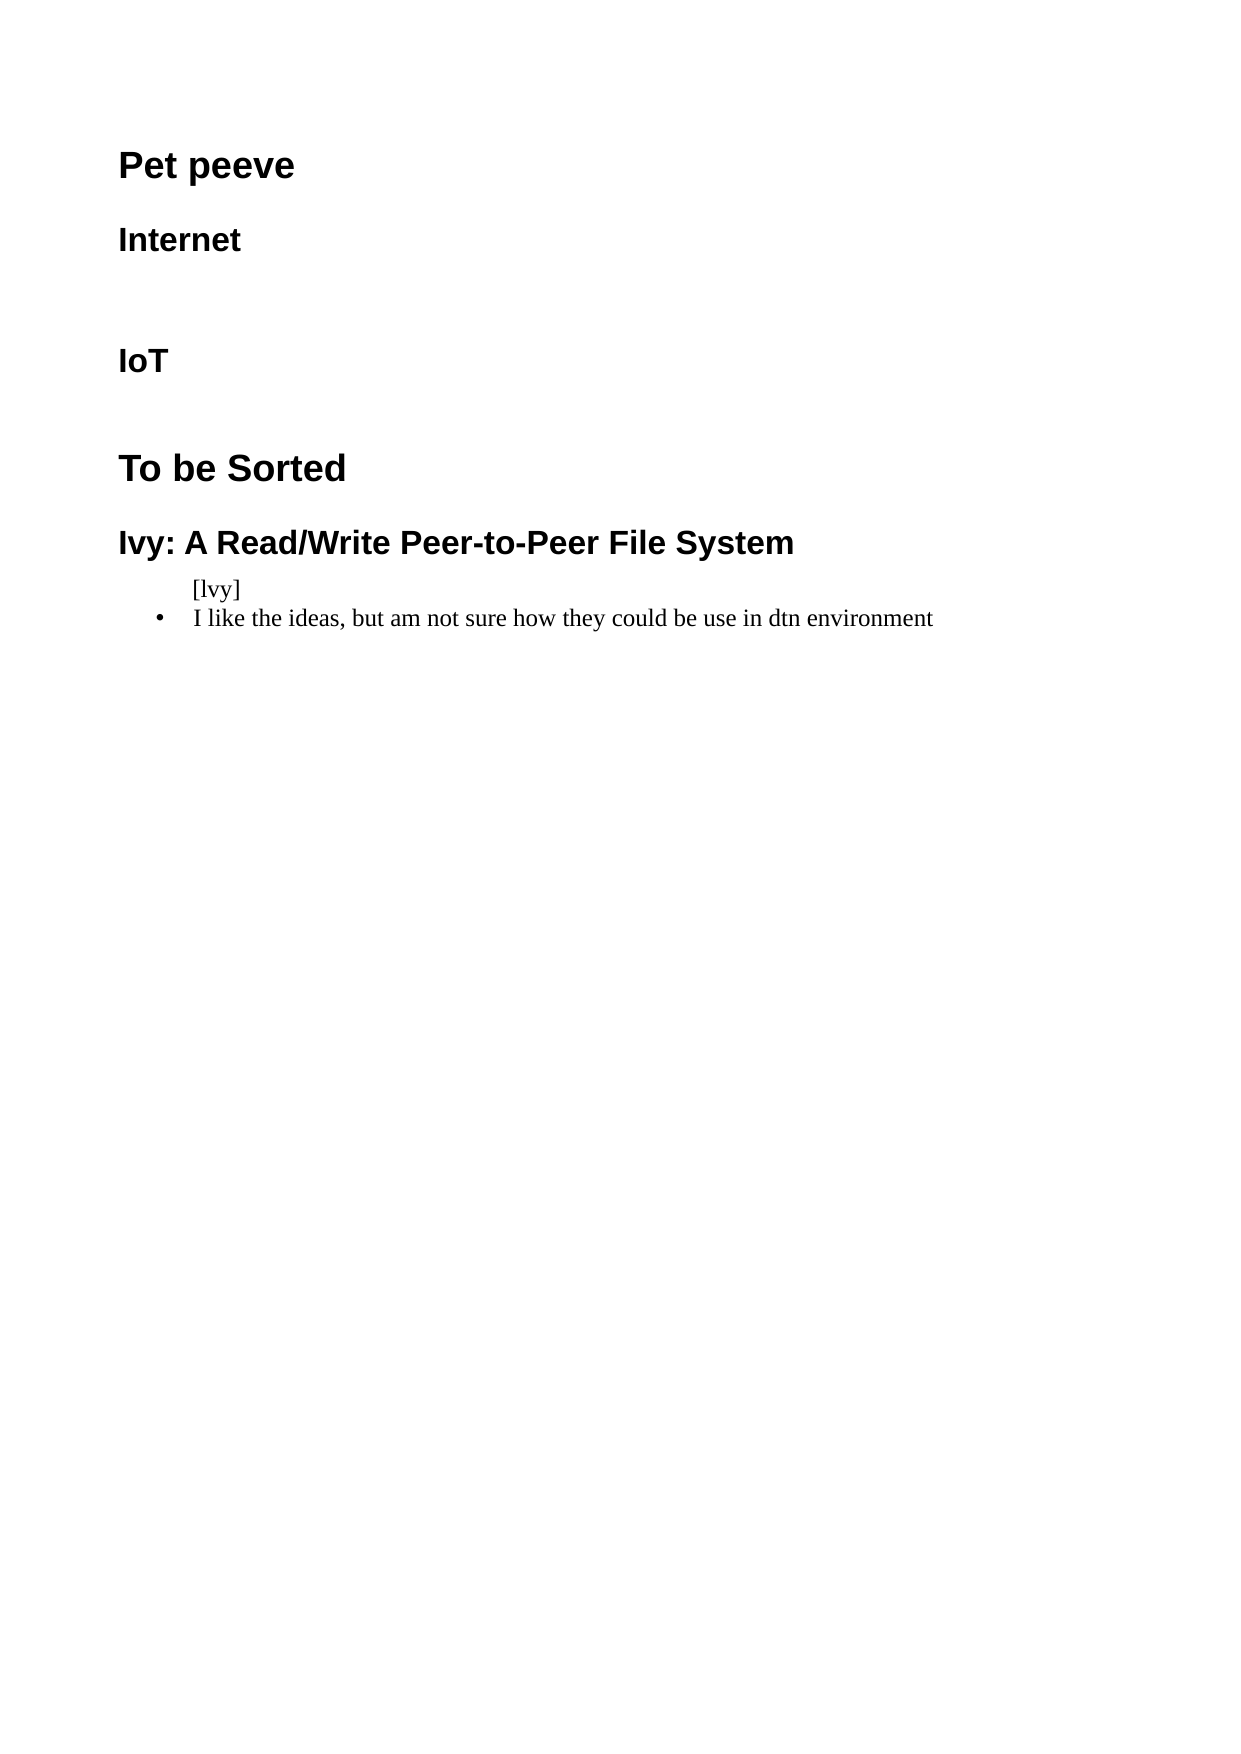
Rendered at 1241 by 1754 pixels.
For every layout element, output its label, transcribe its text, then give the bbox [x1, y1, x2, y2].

subtitle IoT [118, 341, 1122, 380]
subtitle Ivy: A Read/Write Peer-to-Peer File System [118, 523, 1122, 562]
subtitle Pet peeve [118, 143, 1122, 187]
list I like the ideas, but am not sure how they could be use in dtn environment [156, 603, 1122, 632]
text [lvy] [192, 574, 1122, 603]
subtitle To be Sorted [118, 446, 1122, 490]
subtitle Internet [118, 220, 1122, 259]
